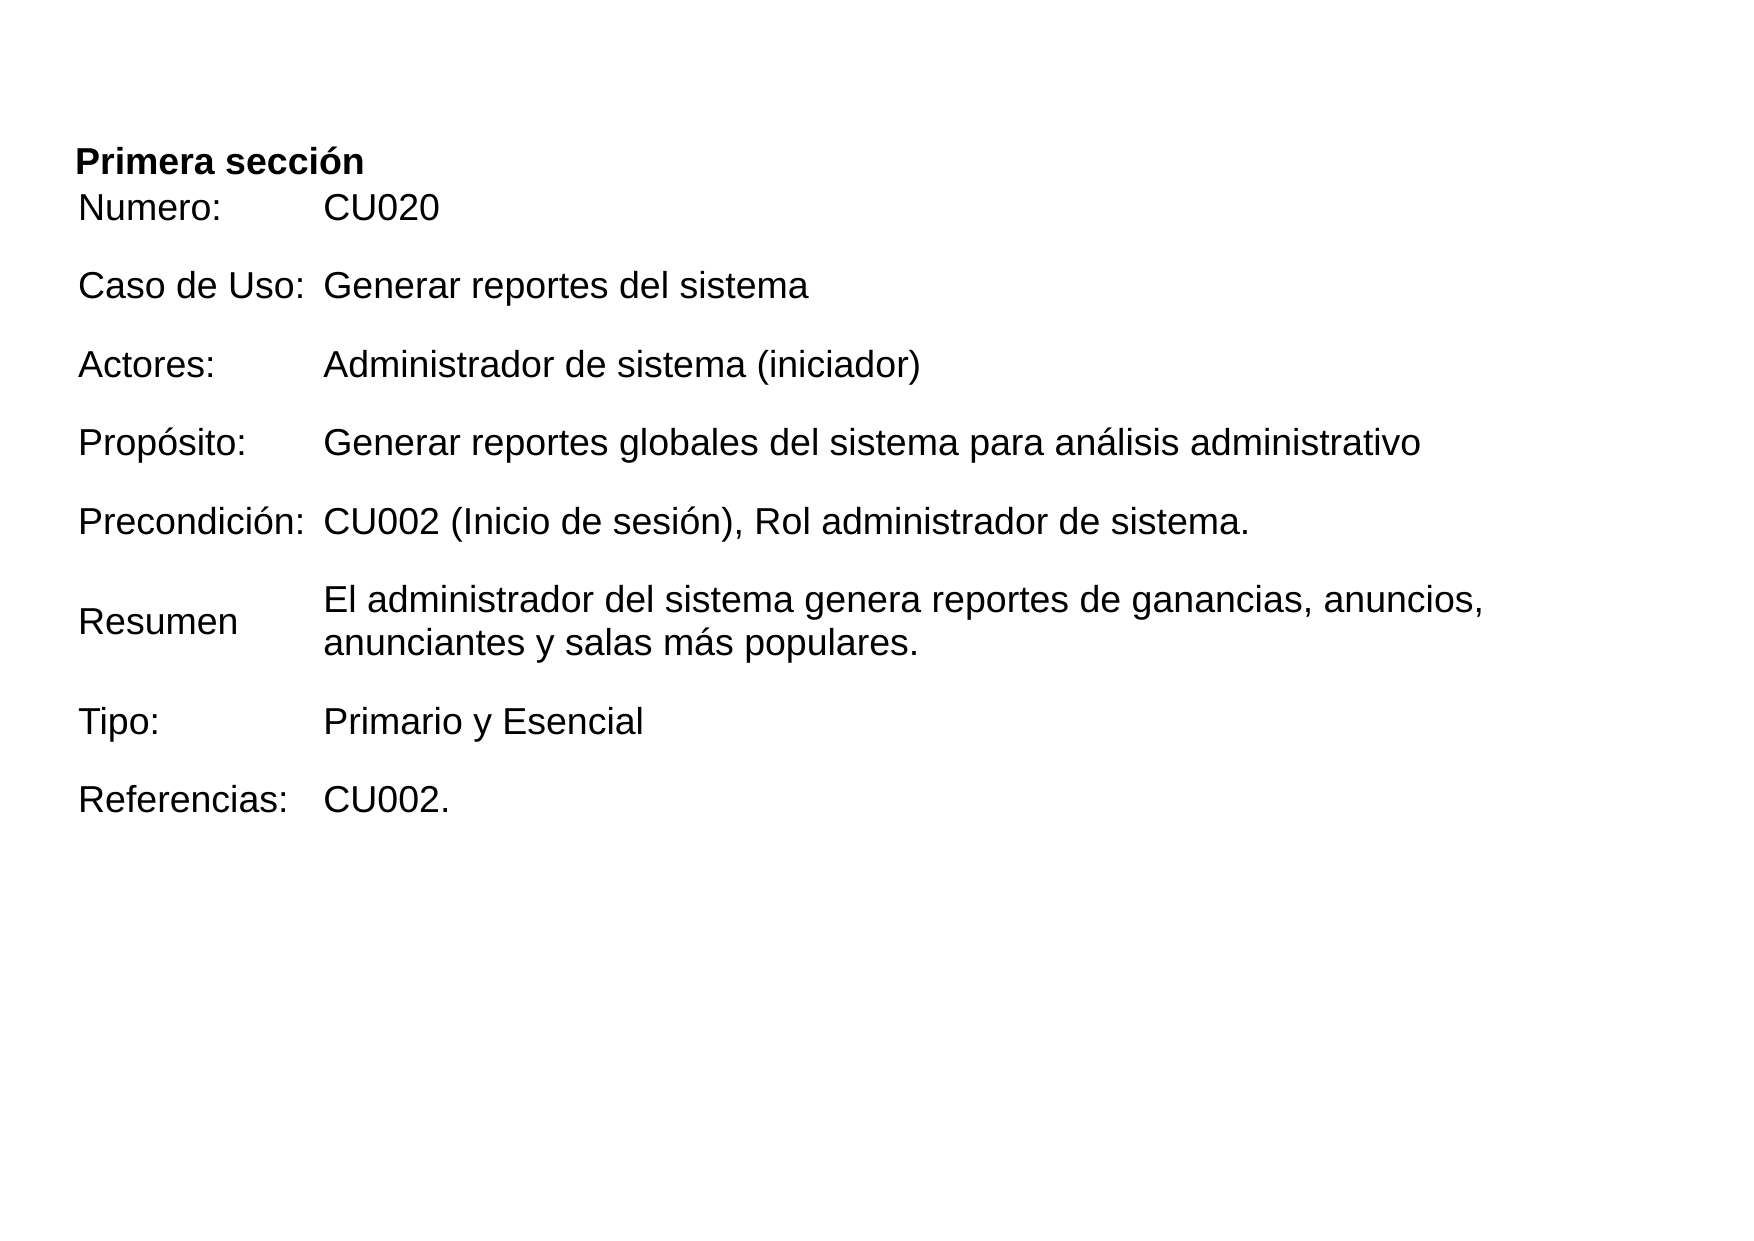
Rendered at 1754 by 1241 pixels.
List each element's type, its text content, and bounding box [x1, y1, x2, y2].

table_cell Tipo: [75, 696, 320, 774]
table_cell Precondición: [75, 496, 320, 574]
table_cell El administrador del sistema genera reportes de ganancias, anuncios, anunciantes y salas más populares. [320, 575, 1679, 696]
table_cell Generar reportes del sistema [320, 261, 1679, 339]
table_cell Administrador de sistema (iniciador) [320, 339, 1679, 418]
table_cell Caso de Uso: [75, 261, 320, 339]
table_cell Primario y Esencial [320, 696, 1679, 774]
table_cell Resumen [75, 575, 320, 696]
text Primera sección [75, 139, 1679, 182]
table_cell Generar reportes globales del sistema para análisis administrativo [320, 418, 1679, 496]
table_cell CU002 (Inicio de sesión), Rol administrador de sistema. [320, 496, 1679, 574]
table_header Numero: [75, 182, 320, 261]
table_cell Propósito: [75, 418, 320, 496]
table_cell Referencias: [75, 775, 320, 853]
table_header CU020 [320, 182, 1679, 261]
table_cell CU002. [320, 775, 1679, 853]
table_cell Actores: [75, 339, 320, 418]
